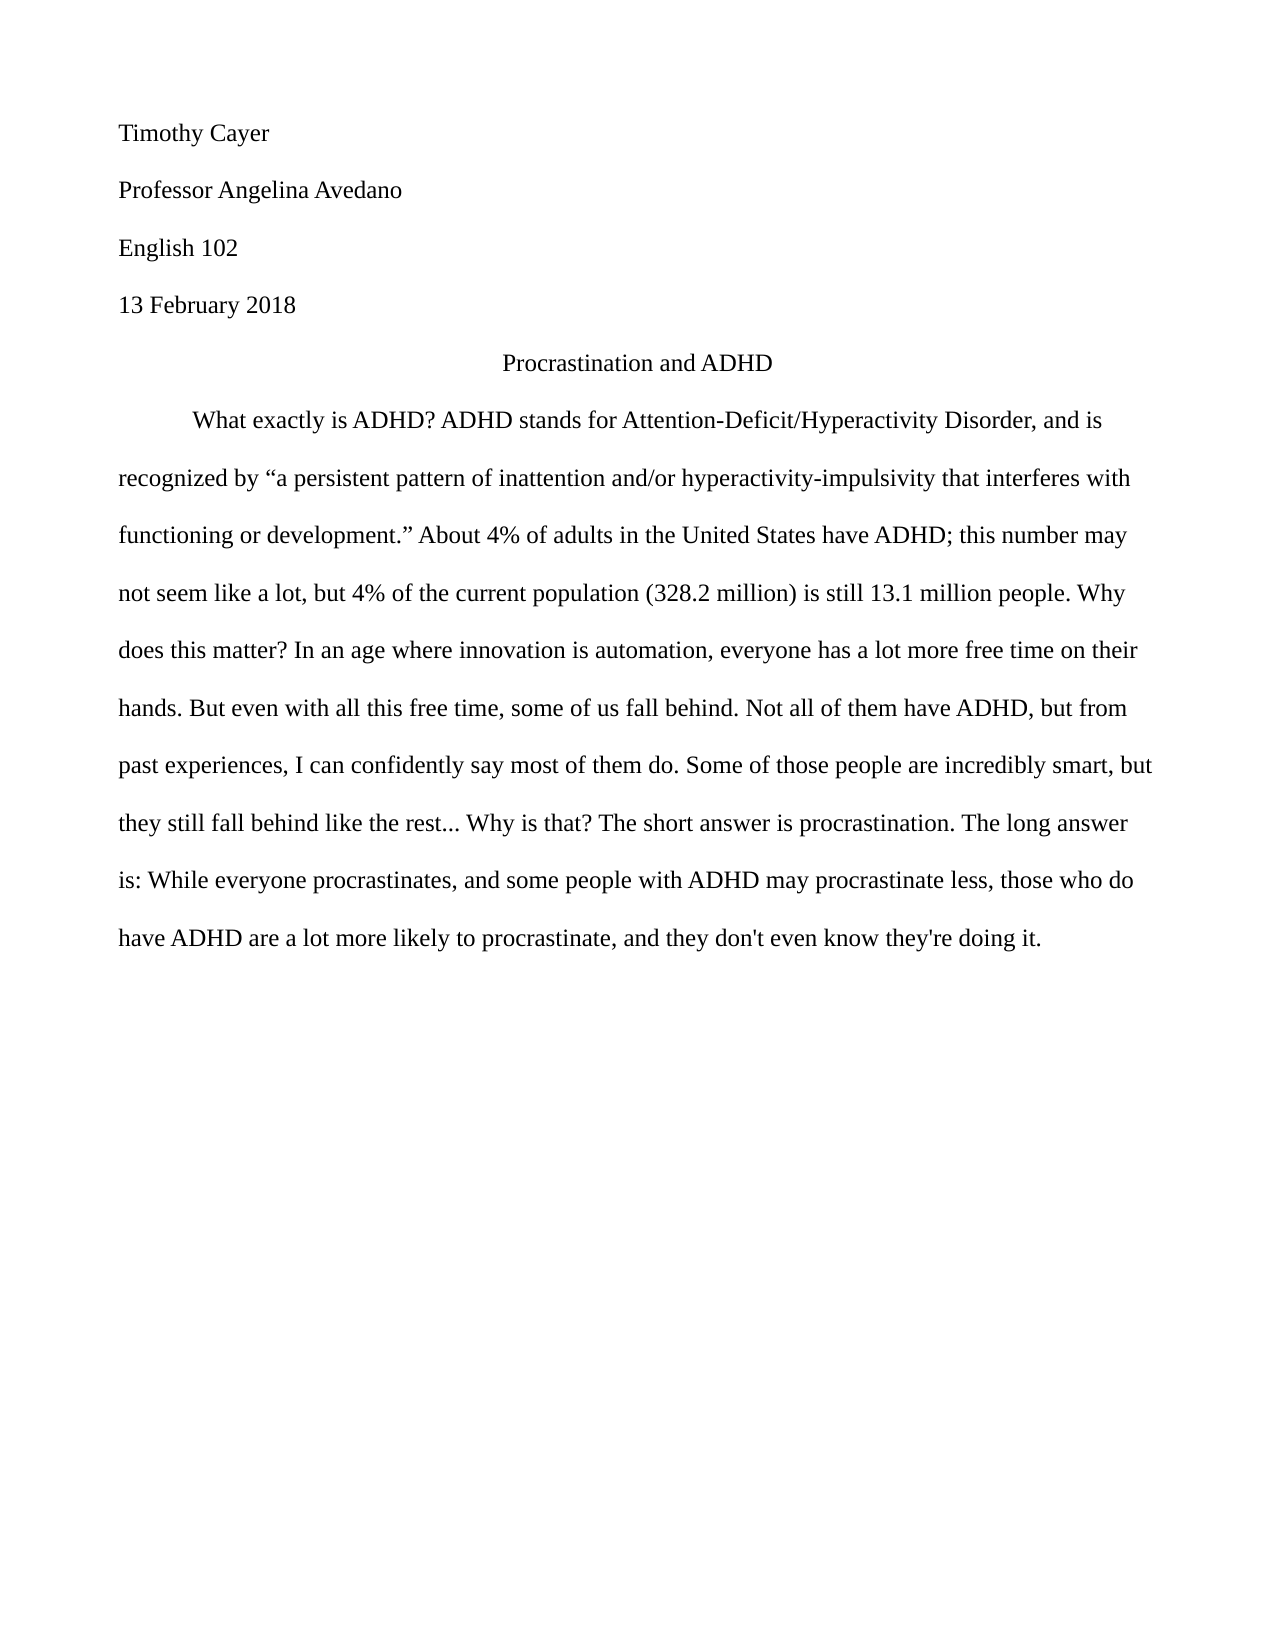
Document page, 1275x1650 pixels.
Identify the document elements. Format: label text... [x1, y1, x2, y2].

text English 102 [118, 233, 1157, 262]
text 13 February 2018 [118, 291, 1157, 319]
text Professor Angelina Avedano [118, 176, 1157, 204]
text Timothy Cayer [118, 118, 1157, 147]
subtitle Procrastination and ADHD [118, 348, 1157, 377]
text What exactly is ADHD? ADHD stands for Attention-Deficit/Hyperactivity Disorder, and is recognized by “a persistent pattern of inattention and/or hyperactivity-impulsivity that interferes with functioning or development.” About 4% of adults in the United States have ADHD; this number may not seem like a lot, but 4% of the current population (328.2 million) is still 13.1 million people. Why does this matter? In an age where innovation is automation, everyone has a lot more free time on their hands. But even with all this free time, some of us fall behind. Not all of them have ADHD, but from past experiences, I can confidently say most of them do. Some of those people are incredibly smart, but they still fall behind like the rest... Why is that? The short answer is procrastination. The long answer is: While everyone procrastinates, and some people with ADHD may procrastinate less, those who do have ADHD are a lot more likely to procrastinate, and they don't even know they're doing it. [118, 406, 1157, 952]
